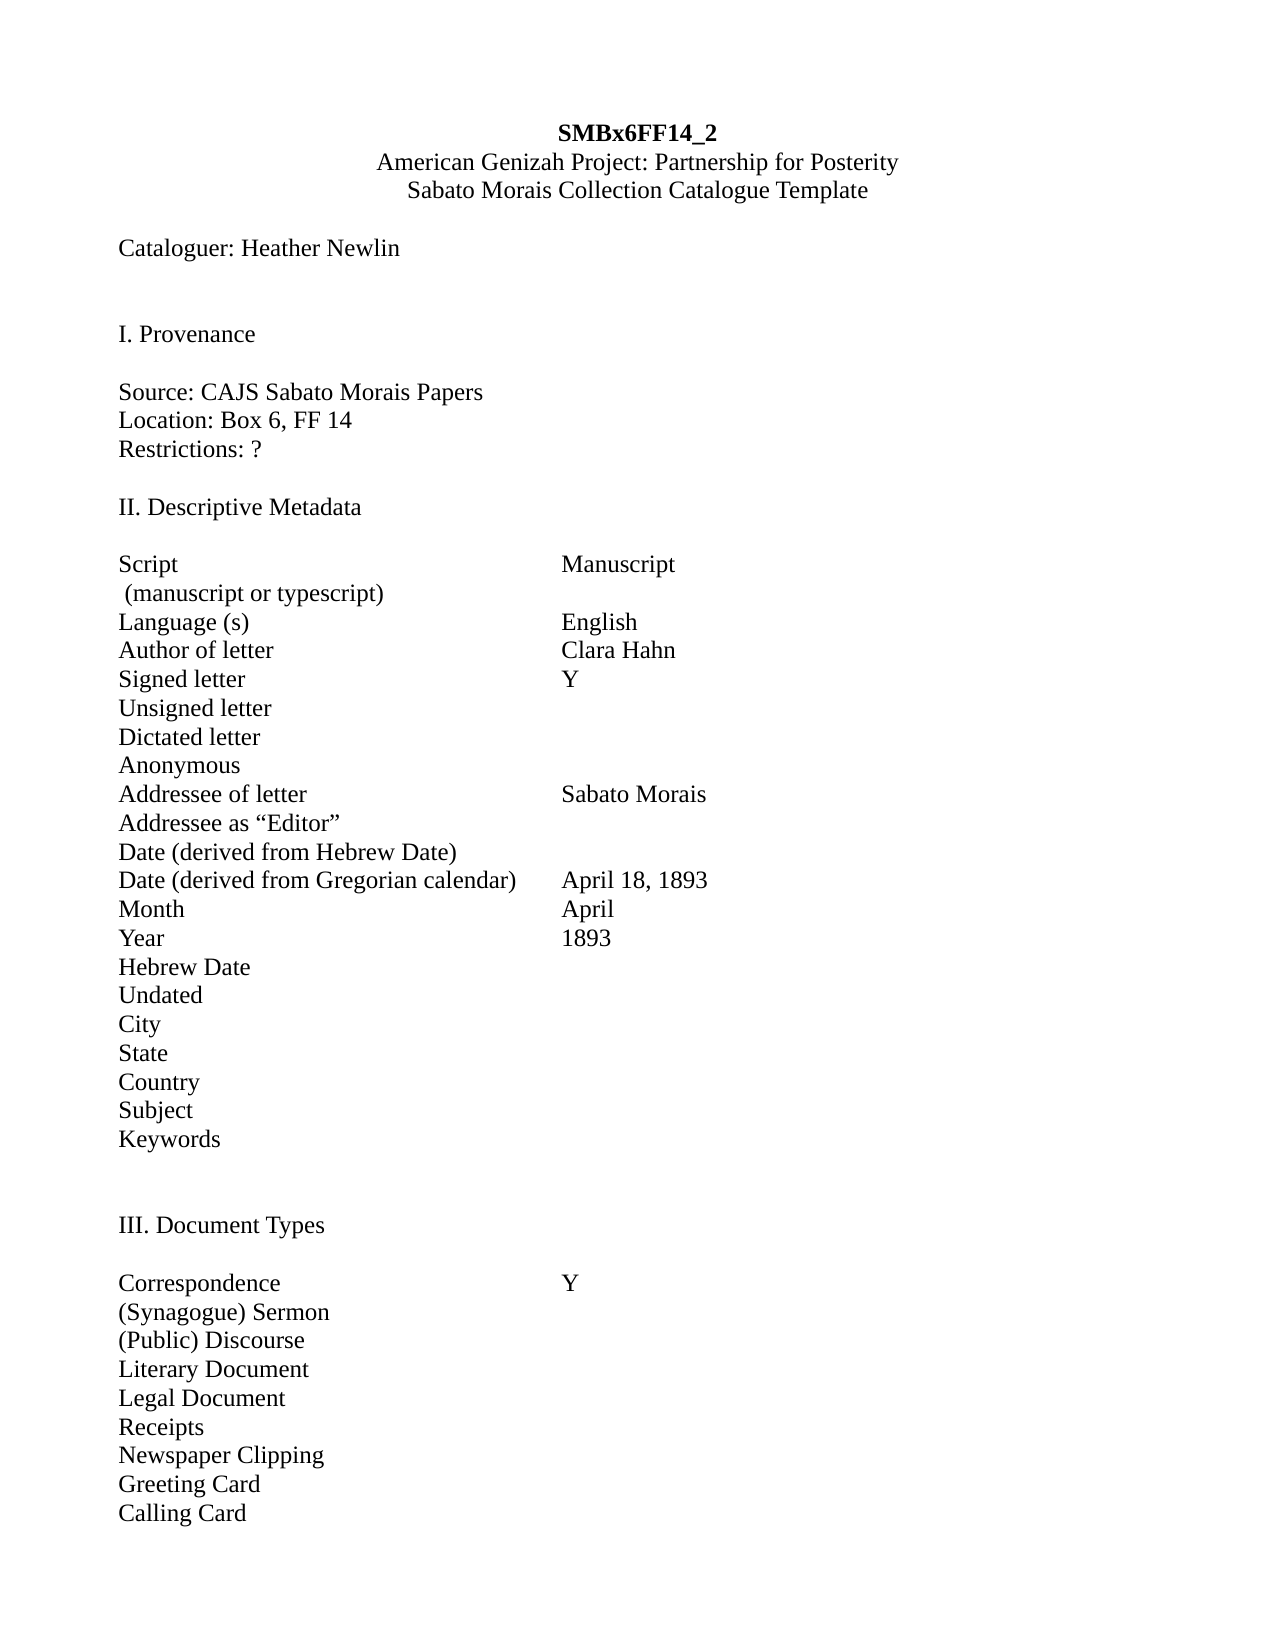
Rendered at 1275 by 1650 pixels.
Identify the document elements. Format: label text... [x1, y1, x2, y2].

text Author of letter Clara Hahn [118, 636, 1157, 664]
text Sabato Morais Collection Catalogue Template [118, 176, 1157, 204]
text Cataloguer: Heather Newlin [118, 233, 1157, 262]
text Dictated letter [118, 722, 1157, 751]
text Correspondence Y [118, 1268, 1157, 1297]
text State [118, 1038, 1157, 1067]
text Location: Box 6, FF 14 [118, 406, 1157, 434]
text Legal Document [118, 1383, 1157, 1412]
text Hebrew Date [118, 952, 1157, 981]
text (manuscript or typescript) [118, 578, 1157, 607]
text Anonymous [118, 751, 1157, 779]
text Language (s) English [118, 607, 1157, 636]
text Signed letter Y [118, 664, 1157, 693]
text (Public) Discourse [118, 1326, 1157, 1354]
text Greeting Card [118, 1469, 1157, 1498]
text Calling Card [118, 1498, 1157, 1527]
text Receipts [118, 1412, 1157, 1441]
text Year 1893 [118, 923, 1157, 952]
text Unsigned letter [118, 693, 1157, 722]
text I. Provenance [118, 319, 1157, 348]
text SMBx6FF14_2 [118, 118, 1157, 147]
text Undated [118, 981, 1157, 1009]
text Addressee as “Editor” [118, 808, 1157, 837]
text American Genizah Project: Partnership for Posterity [118, 147, 1157, 176]
text Month April [118, 894, 1157, 923]
text II. Descriptive Metadata [118, 492, 1157, 521]
text City [118, 1009, 1157, 1038]
text Newspaper Clipping [118, 1441, 1157, 1469]
text Literary Document [118, 1354, 1157, 1383]
text (Synagogue) Sermon [118, 1297, 1157, 1326]
text Restrictions: ? [118, 434, 1157, 463]
text Country [118, 1067, 1157, 1096]
text Date (derived from Gregorian calendar) April 18, 1893 [118, 866, 1157, 894]
text Keywords [118, 1124, 1157, 1153]
text Subject [118, 1096, 1157, 1124]
text Source: CAJS Sabato Morais Papers [118, 377, 1157, 406]
text III. Document Types [118, 1211, 1157, 1239]
text Addressee of letter Sabato Morais [118, 779, 1157, 808]
text Date (derived from Hebrew Date) [118, 837, 1157, 866]
text Script Manuscript [118, 549, 1157, 578]
